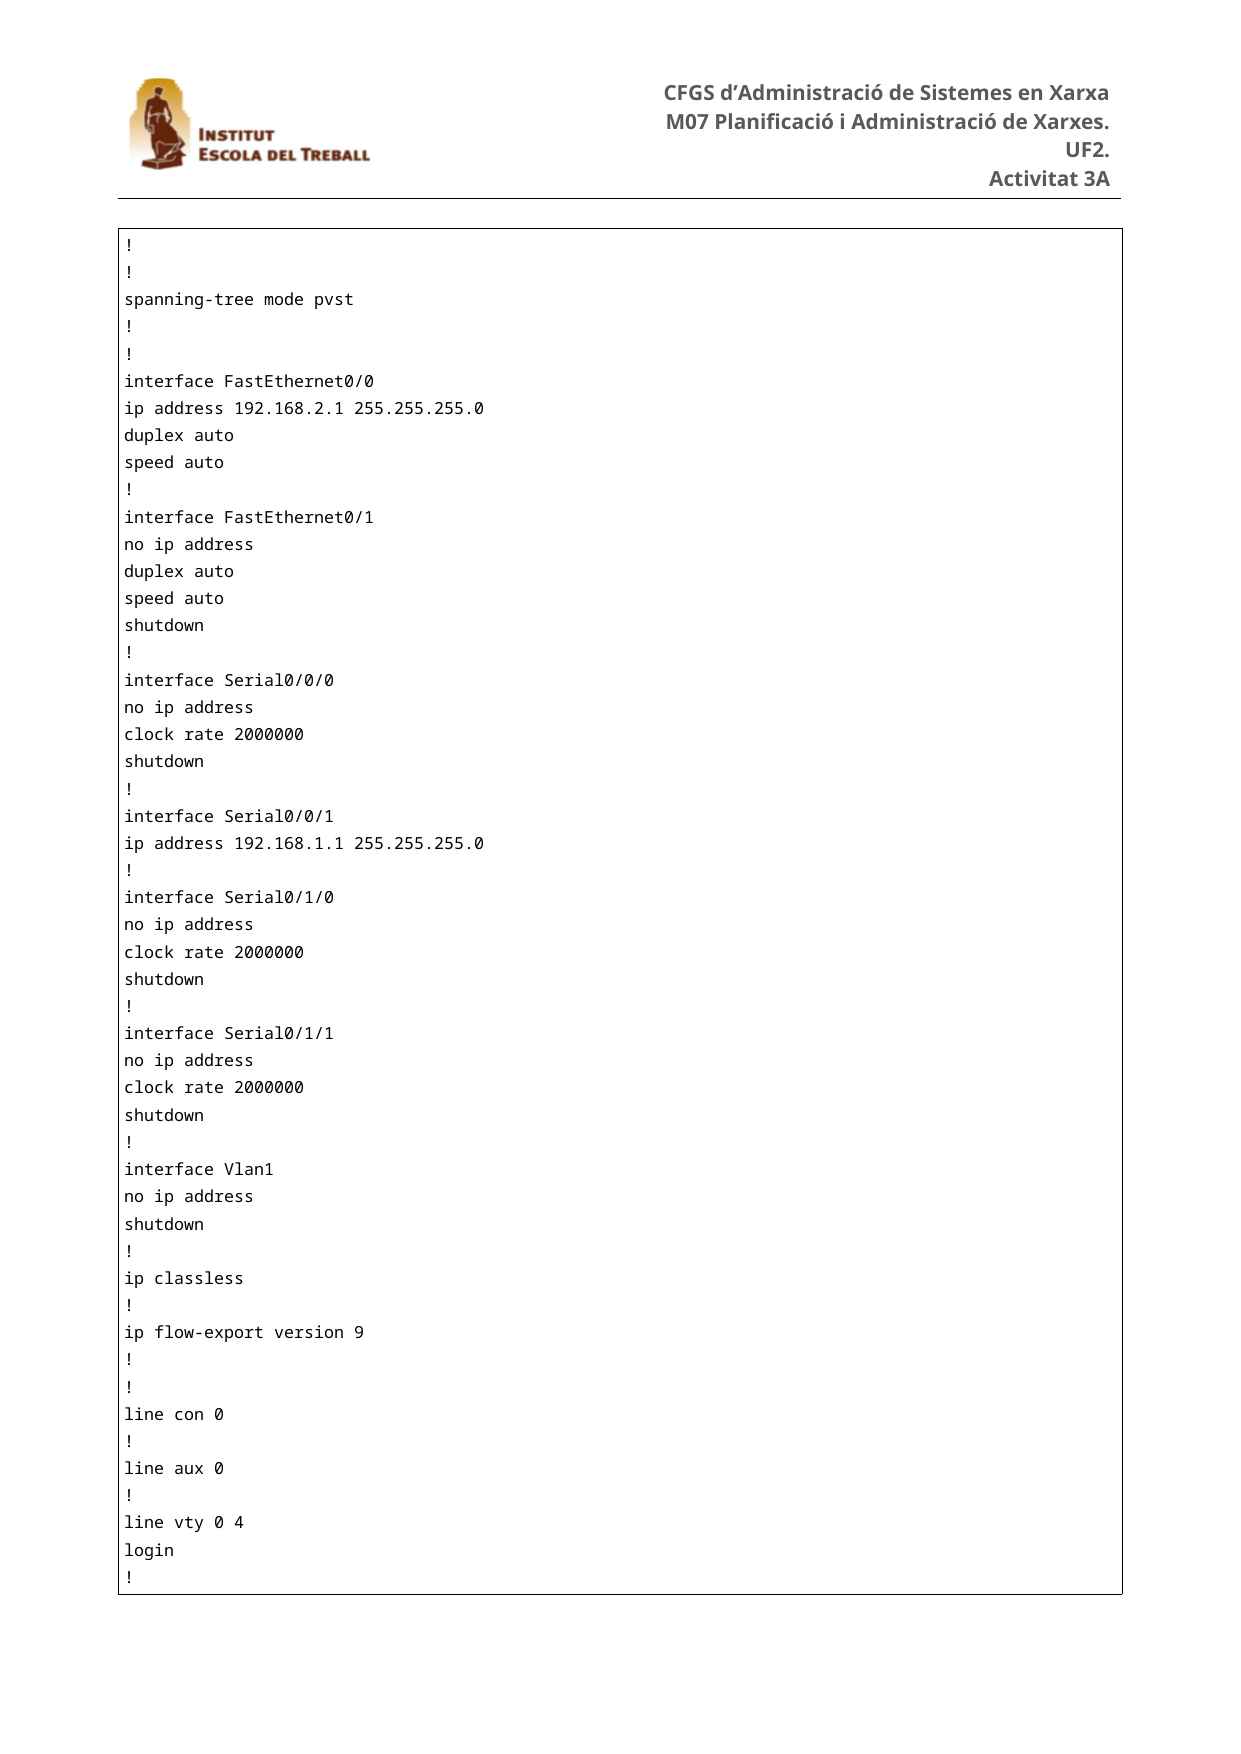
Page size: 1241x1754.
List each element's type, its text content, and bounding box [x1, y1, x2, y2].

table_cell ! ! spanning-tree mode pvst ! ! interface FastEthernet0/0 ip address 192.168.2.1 255.255.255.0 duplex auto speed auto ! interface FastEthernet0/1 no ip address duplex auto speed auto shutdown ! interface Serial0/0/0 no ip address clock rate 2000000 shutdown ! interface Serial0/0/1 ip address 192.168.1.1 255.255.255.0 ! interface Serial0/1/0 no ip address clock rate 2000000 shutdown ! interface Serial0/1/1 no ip address clock rate 2000000 shutdown ! interface Vlan1 no ip address shutdown ! ip classless ! ip flow-export version 9 ! ! line con 0 ! line aux 0 ! line vty 0 4 login ! [119, 229, 1122, 1594]
picture [129, 78, 370, 170]
